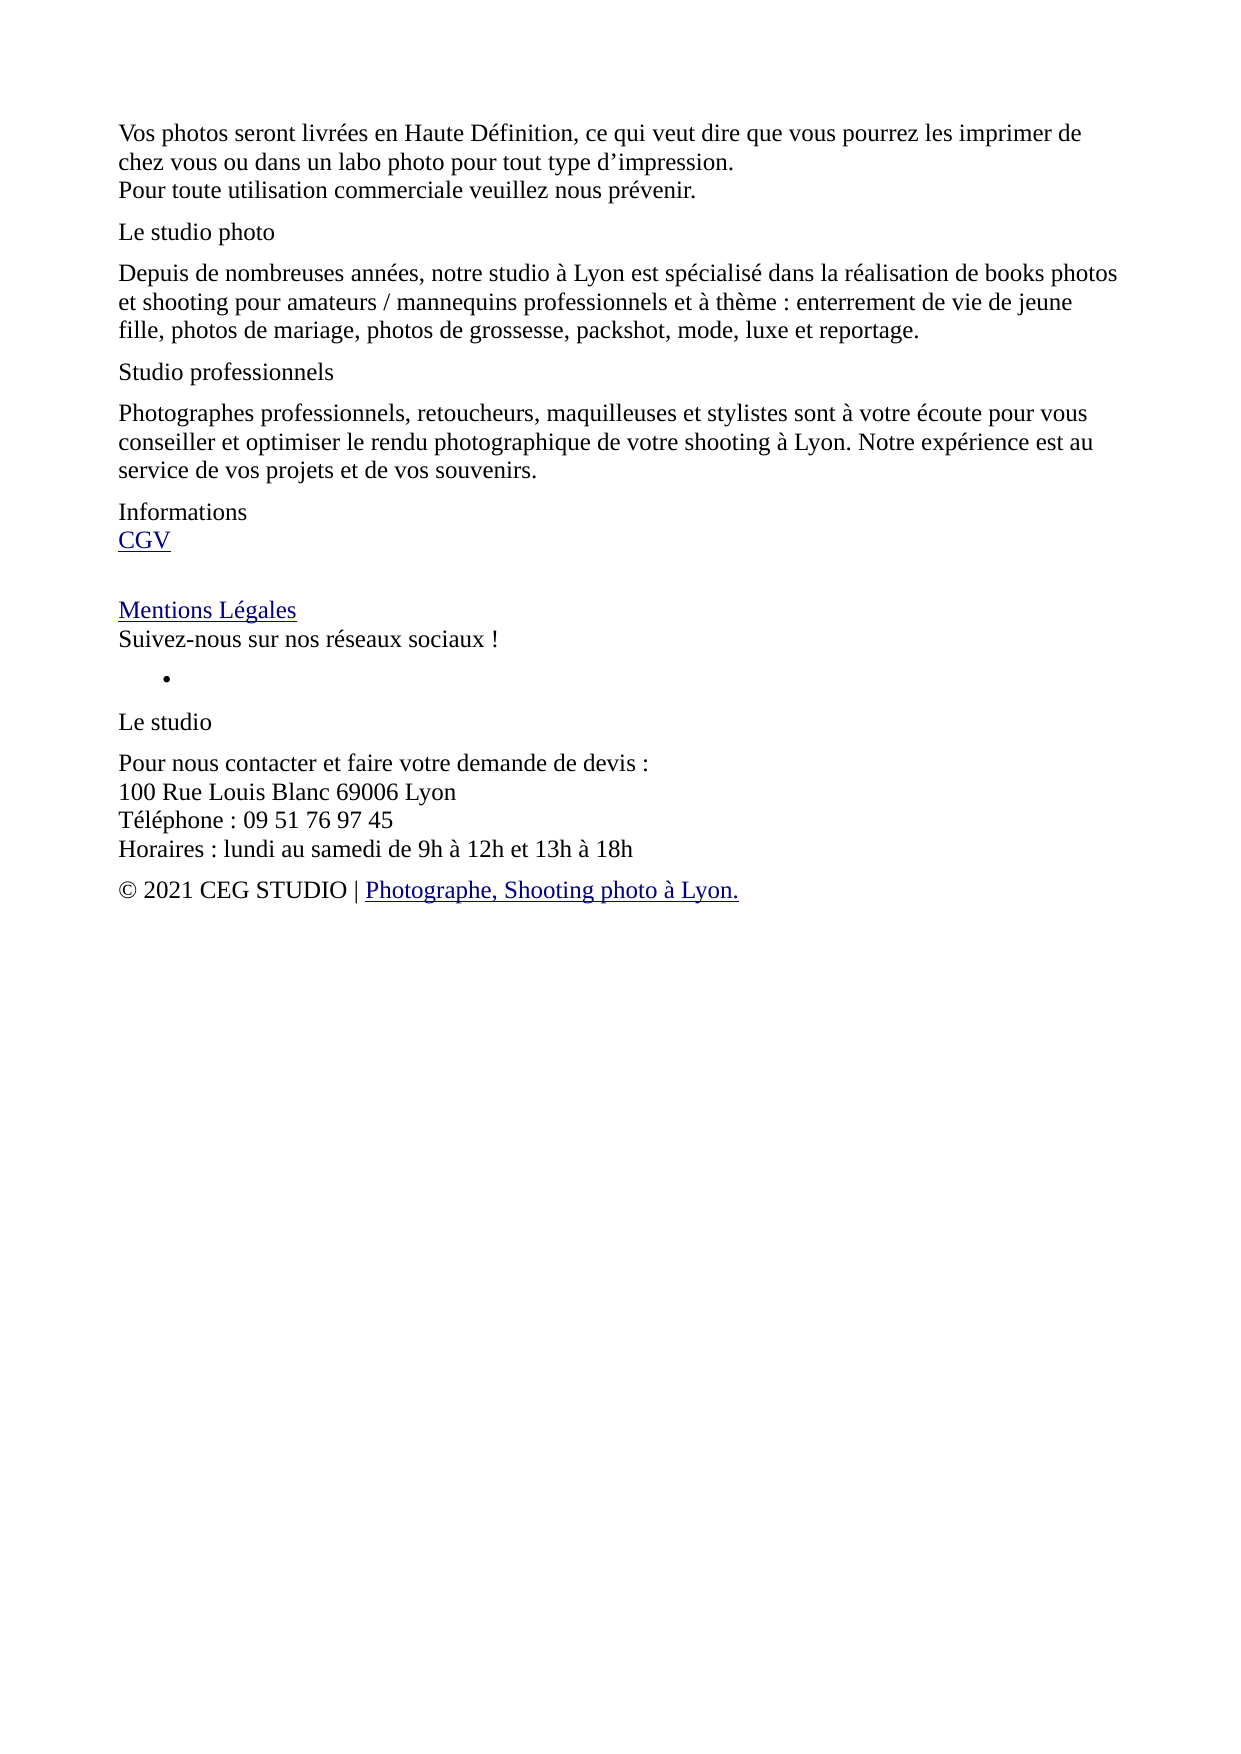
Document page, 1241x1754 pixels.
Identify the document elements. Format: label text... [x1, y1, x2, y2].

text Studio professionnels [118, 357, 1122, 386]
text CGV [118, 526, 1122, 583]
text Le studio photo [118, 217, 1122, 246]
text Vos photos seront livrées en Haute Définition, ce qui veut dire que vous pourrez les imprimer de chez vous ou dans un labo photo pour tout type d’impression. Pour toute utilisation commerciale veuillez nous prévenir. [118, 118, 1122, 204]
text Mentions Légales [118, 596, 1122, 624]
text Suivez-nous sur nos réseaux sociaux ! [118, 624, 1122, 653]
text Depuis de nombreuses années, notre studio à Lyon est spécialisé dans la réalisation de books photos et shooting pour amateurs / mannequins professionnels et à thème : enterrement de vie de jeune fille, photos de mariage, photos de grossesse, packshot, mode, luxe et reportage. [118, 258, 1122, 344]
text Informations [118, 497, 1122, 526]
text Pour nous contacter et faire votre demande de devis : 100 Rue Louis Blanc 69006 Lyon Téléphone : 09 51 76 97 45 Horaires : lundi au samedi de 9h à 12h et 13h à 18h [118, 748, 1122, 863]
text © 2021 CEG STUDIO | Photographe, Shooting photo à Lyon. [118, 876, 1122, 904]
text Le studio [118, 707, 1122, 736]
text Photographes professionnels, retoucheurs, maquilleuses et stylistes sont à votre écoute pour vous conseiller et optimiser le rendu photographique de votre shooting à Lyon. Notre expérience est au service de vos projets et de vos souvenirs. [118, 398, 1122, 484]
